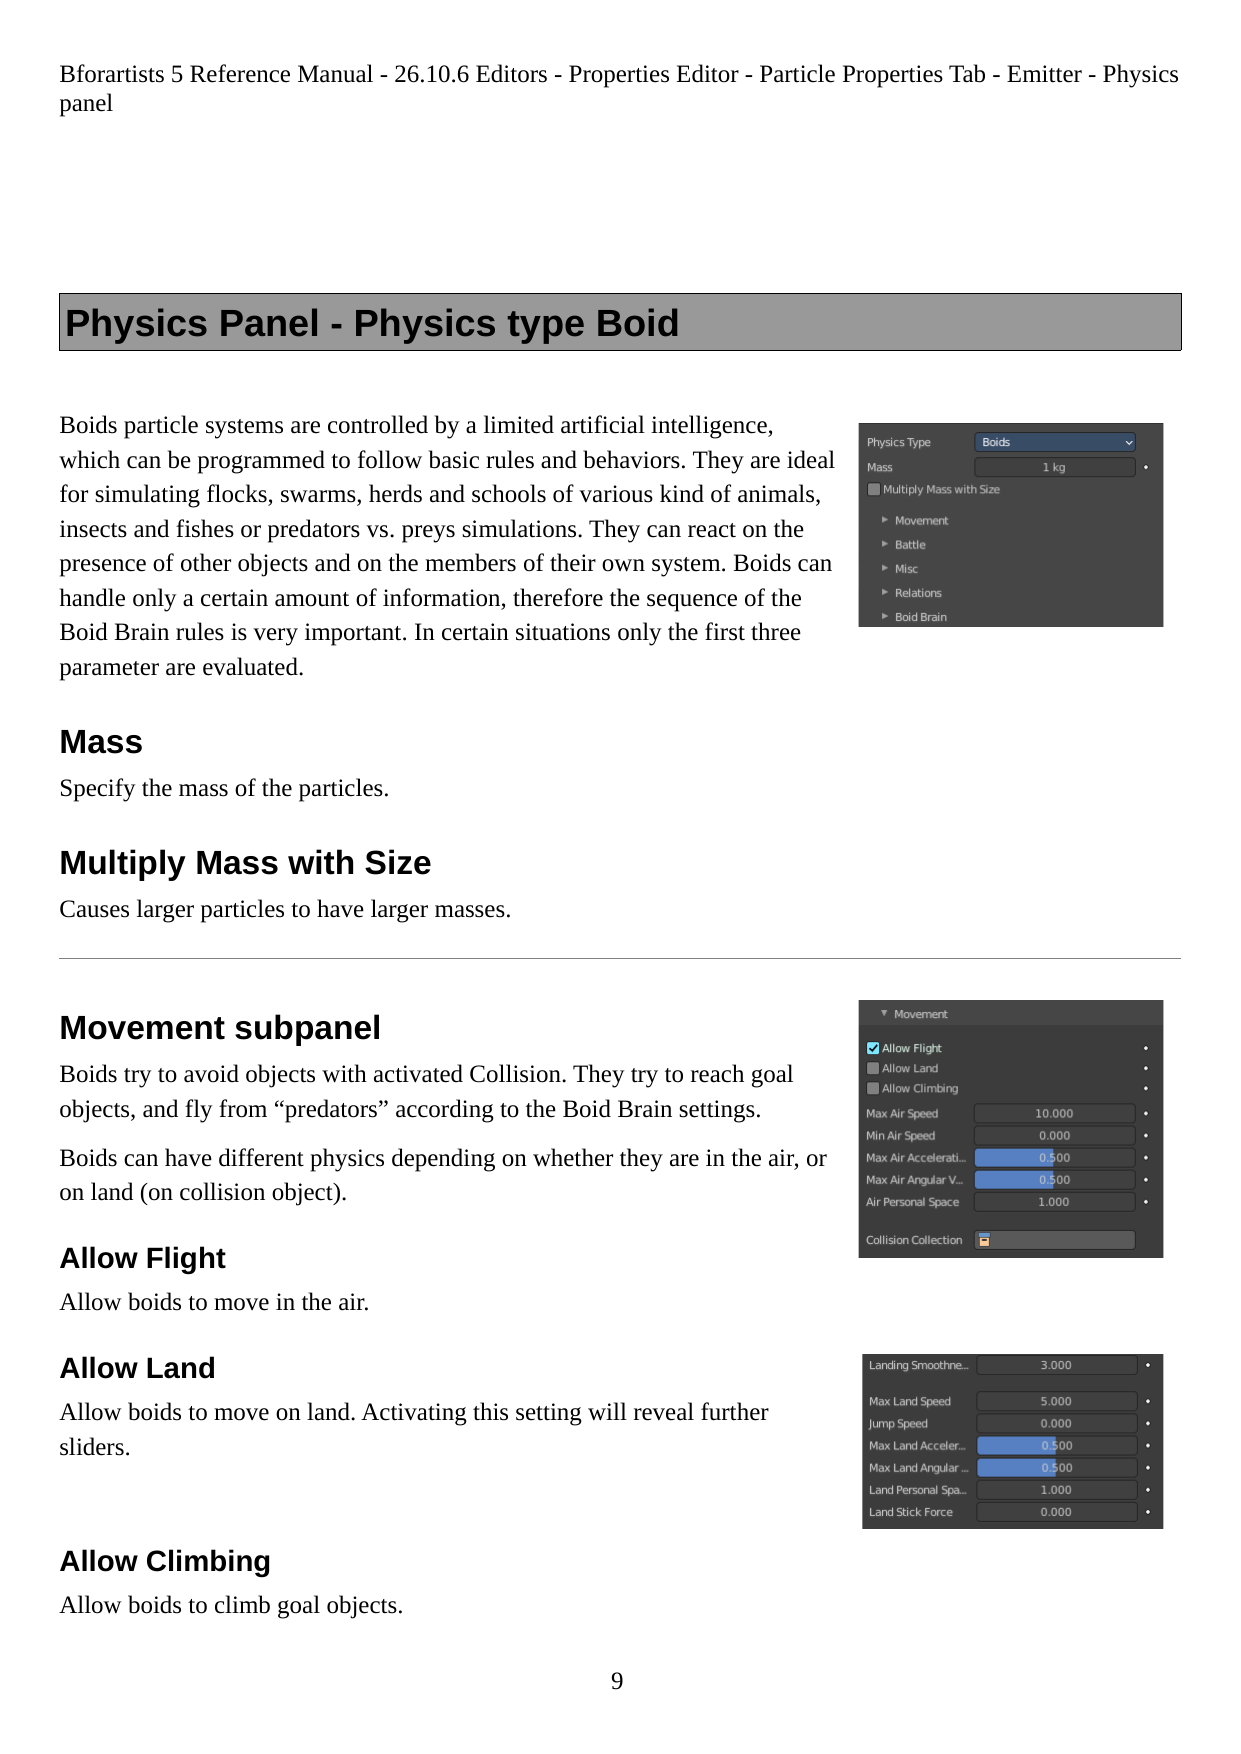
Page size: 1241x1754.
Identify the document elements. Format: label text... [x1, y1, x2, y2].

picture [862, 1354, 1164, 1529]
text Allow boids to move in the air. [59, 1287, 1181, 1316]
text Allow boids to climb goal objects. [59, 1591, 1181, 1619]
table_header Physics Panel - Physics type Boid [60, 294, 1181, 350]
subtitle Allow Flight [59, 1241, 1181, 1275]
text Specify the mass of the particles. [59, 773, 1181, 802]
text Boids can have different physics depending on whether they are in the air, or on land (on collision object). [59, 1143, 858, 1206]
subtitle Allow Land [59, 1351, 1181, 1384]
subtitle Multiply Mass with Size [59, 843, 1181, 882]
subtitle Allow Climbing [59, 1544, 1181, 1578]
picture [858, 423, 1164, 627]
subtitle Mass [59, 722, 1181, 761]
text Allow boids to move on land. Activating this setting will reveal further sliders. [59, 1397, 862, 1460]
text Boids try to avoid objects with activated Collision. They try to reach goal objects, and fly from “predators” according to the Boid Brain settings. [59, 1059, 858, 1122]
picture [858, 1000, 1164, 1258]
subtitle [1164, 1008, 1181, 1047]
text Causes larger particles to have larger masses. [59, 894, 1181, 923]
subtitle Movement subpanel [59, 1008, 858, 1047]
text Boids particle systems are controlled by a limited artificial intelligence, which can be programmed to follow basic rules and behaviors. They are ideal for simulating flocks, swarms, herds and schools of various kind of animals, insects and fishes or predators vs. preys simulations. They can react on the presence of other objects and on the members of their own system. Boids can handle only a certain amount of information, therefore the sequence of the Boid Brain rules is very important. In certain situations only the first three parameter are evaluated. [59, 411, 1181, 681]
